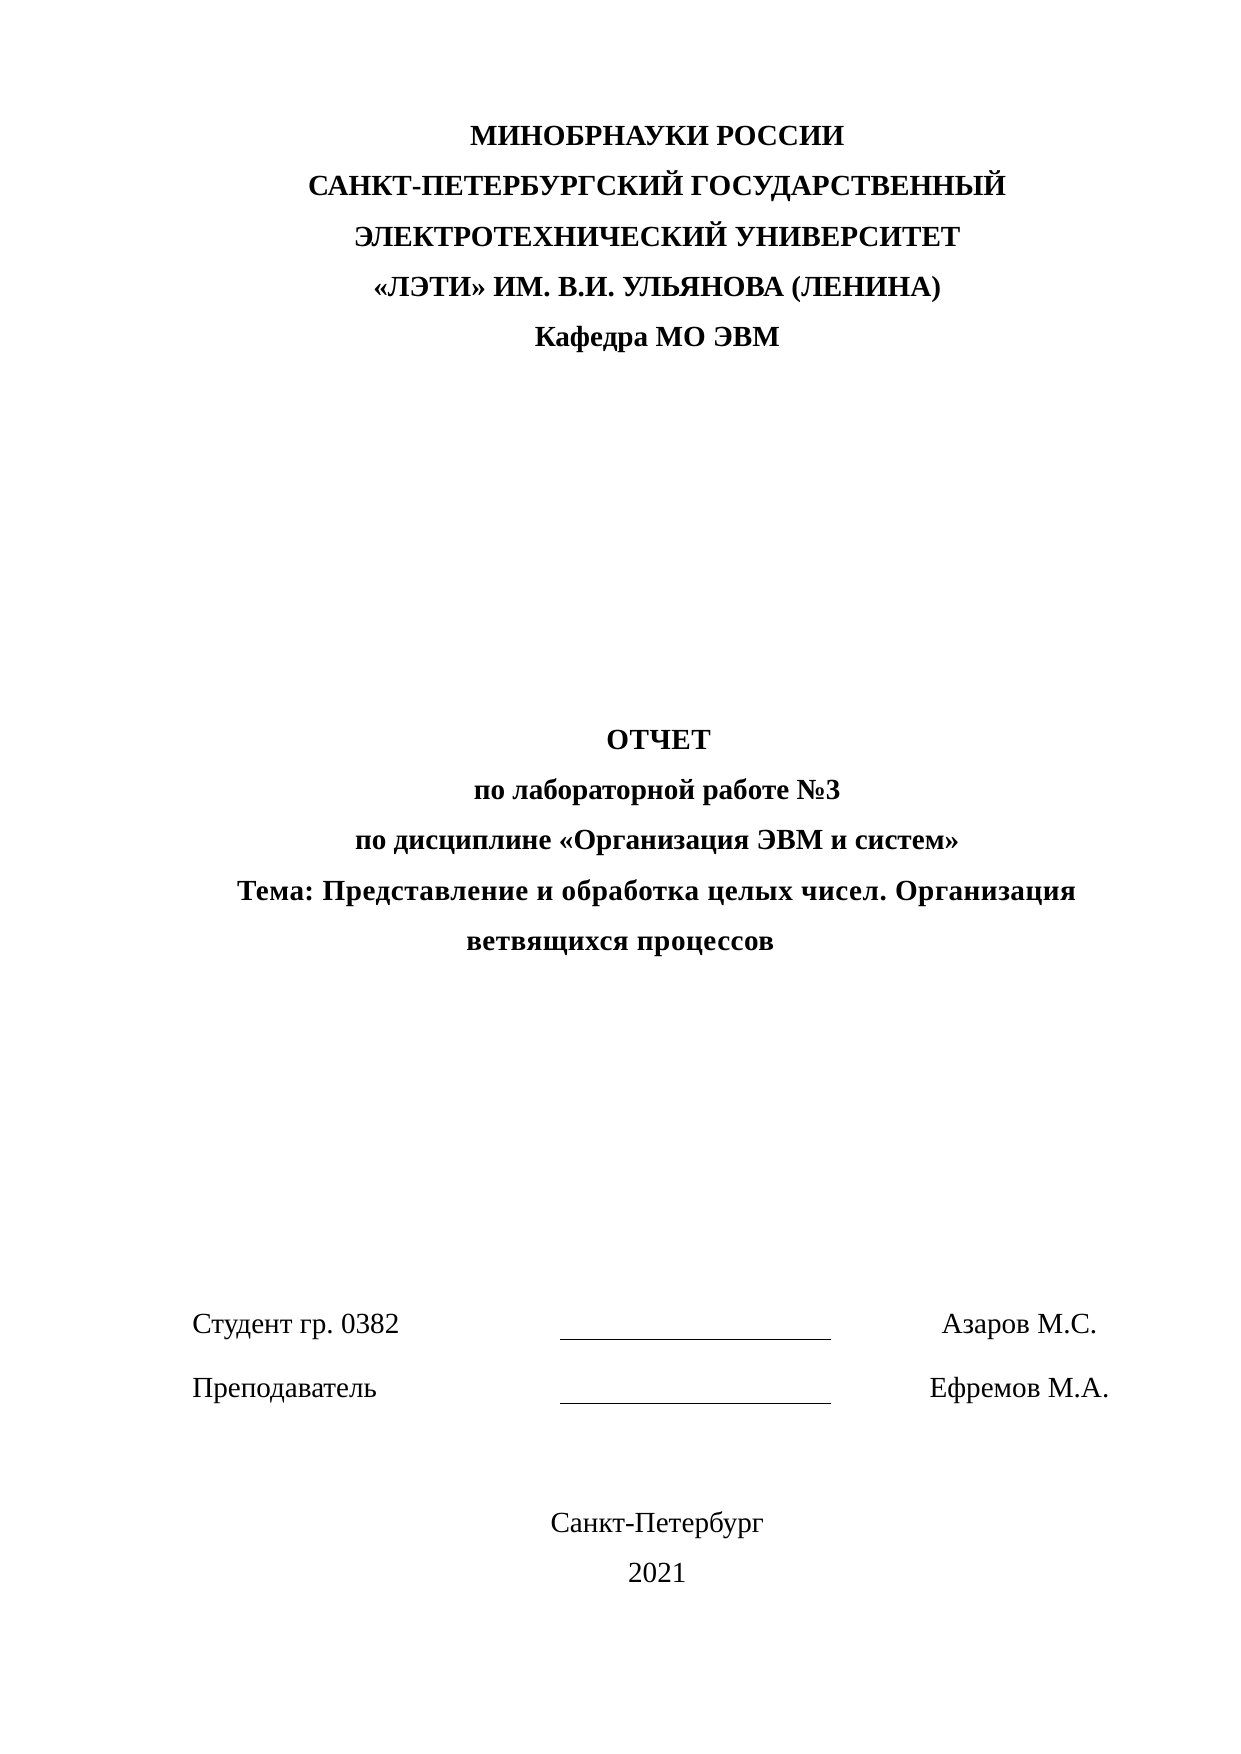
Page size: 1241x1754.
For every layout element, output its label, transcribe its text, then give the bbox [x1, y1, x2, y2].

text МИНОБРНАУКИ РОССИИ [118, 118, 1122, 152]
table_cell [560, 1340, 831, 1403]
text по лабораторной работе №3 [118, 772, 1122, 806]
text 2021 [118, 1555, 1122, 1589]
text «ЛЭТИ» им. В.И. Ульянова (Ленина) [118, 269, 1122, 303]
text Санкт-Петербург [118, 1505, 1122, 1538]
text отчет [118, 722, 1122, 755]
text по дисциплине «Организация ЭВМ и систем» [118, 822, 1122, 856]
table_header Студент гр. 0382 [107, 1275, 560, 1339]
text Санкт-Петербургский государственный [118, 168, 1122, 202]
text электротехнический университет [118, 219, 1122, 252]
text Кафедра МО ЭВМ [118, 319, 1122, 353]
table_cell Ефремов М.А. [831, 1339, 1133, 1403]
table_cell Преподаватель [107, 1339, 560, 1403]
table_header Азаров М.С. [831, 1275, 1133, 1339]
text Тема: Представление и обработка целых чисел. Организация ветвящихся процессов [118, 873, 1122, 957]
table_header [560, 1275, 831, 1339]
